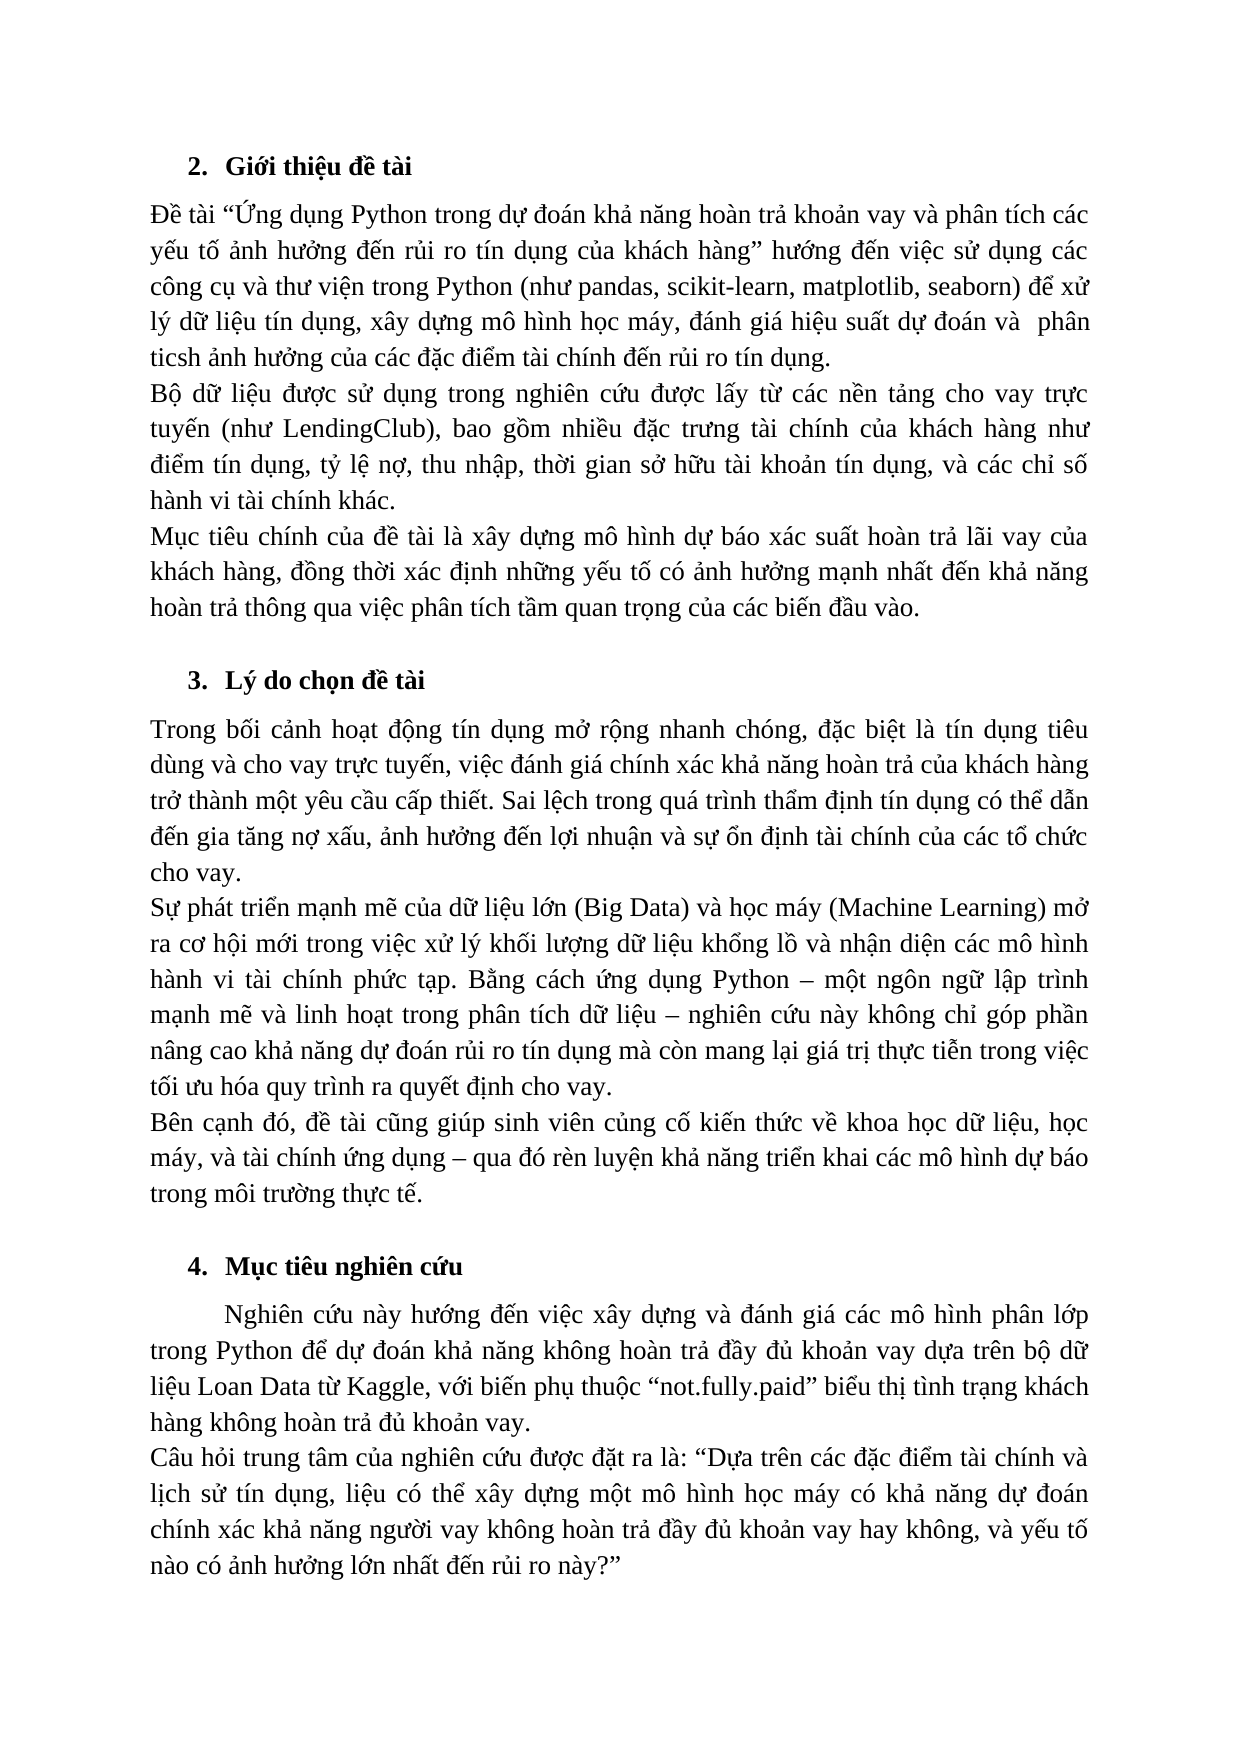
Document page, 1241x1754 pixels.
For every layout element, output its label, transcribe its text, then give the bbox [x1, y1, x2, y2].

subtitle Lý do chọn đề tài [187, 664, 1090, 696]
text Câu hỏi trung tâm của nghiên cứu được đặt ra là: “Dựa trên các đặc điểm tài chính và lịch sử tín dụng, liệu có thể xây dựng một mô hình học máy có khả năng dự đoán chính xác khả năng người vay không hoàn trả đầy đủ khoản vay hay không, và yếu tố nào có ảnh hưởng lớn nhất đến rủi ro này?” [150, 1442, 1090, 1580]
text Bộ dữ liệu được sử dụng trong nghiên cứu được lấy từ các nền tảng cho vay trực tuyến (như LendingClub), bao gồm nhiều đặc trưng tài chính của khách hàng như điểm tín dụng, tỷ lệ nợ, thu nhập, thời gian sở hữu tài khoản tín dụng, và các chỉ số hành vi tài chính khác. [150, 377, 1090, 515]
text Sự phát triển mạnh mẽ của dữ liệu lớn (Big Data) và học máy (Machine Learning) mở ra cơ hội mới trong việc xử lý khối lượng dữ liệu khổng lồ và nhận diện các mô hình hành vi tài chính phức tạp. Bằng cách ứng dụng Python – một ngôn ngữ lập trình mạnh mẽ và linh hoạt trong phân tích dữ liệu – nghiên cứu này không chỉ góp phần nâng cao khả năng dự đoán rủi ro tín dụng mà còn mang lại giá trị thực tiễn trong việc tối ưu hóa quy trình ra quyết định cho vay. [150, 891, 1090, 1101]
text Mục tiêu chính của đề tài là xây dựng mô hình dự báo xác suất hoàn trả lãi vay của khách hàng, đồng thời xác định những yếu tố có ảnh hưởng mạnh nhất đến khả năng hoàn trả thông qua việc phân tích tầm quan trọng của các biến đầu vào. [150, 520, 1090, 622]
text Đề tài “Ứng dụng Python trong dự đoán khả năng hoàn trả khoản vay và phân tích các yếu tố ảnh hưởng đến rủi ro tín dụng của khách hàng” hướng đến việc sử dụng các công cụ và thư viện trong Python (như pandas, scikit-learn, matplotlib, seaborn) để xử lý dữ liệu tín dụng, xây dựng mô hình học máy, đánh giá hiệu suất dự đoán và phân ticsh ảnh hưởng của các đặc điểm tài chính đến rủi ro tín dụng. [150, 198, 1090, 372]
text Bên cạnh đó, đề tài cũng giúp sinh viên củng cố kiến thức về khoa học dữ liệu, học máy, và tài chính ứng dụng – qua đó rèn luyện khả năng triển khai các mô hình dự báo trong môi trường thực tế. [150, 1106, 1090, 1208]
subtitle Giới thiệu đề tài [187, 150, 1090, 181]
subtitle Mục tiêu nghiên cứu [187, 1250, 1090, 1282]
text Nghiên cứu này hướng đến việc xây dựng và đánh giá các mô hình phân lớp trong Python để dự đoán khả năng không hoàn trả đầy đủ khoản vay dựa trên bộ dữ liệu Loan Data từ Kaggle, với biến phụ thuộc “not.fully.paid” biểu thị tình trạng khách hàng không hoàn trả đủ khoản vay. [150, 1299, 1090, 1437]
text Trong bối cảnh hoạt động tín dụng mở rộng nhanh chóng, đặc biệt là tín dụng tiêu dùng và cho vay trực tuyến, việc đánh giá chính xác khả năng hoàn trả của khách hàng trở thành một yêu cầu cấp thiết. Sai lệch trong quá trình thẩm định tín dụng có thể dẫn đến gia tăng nợ xấu, ảnh hưởng đến lợi nhuận và sự ổn định tài chính của các tổ chức cho vay. [150, 713, 1090, 887]
